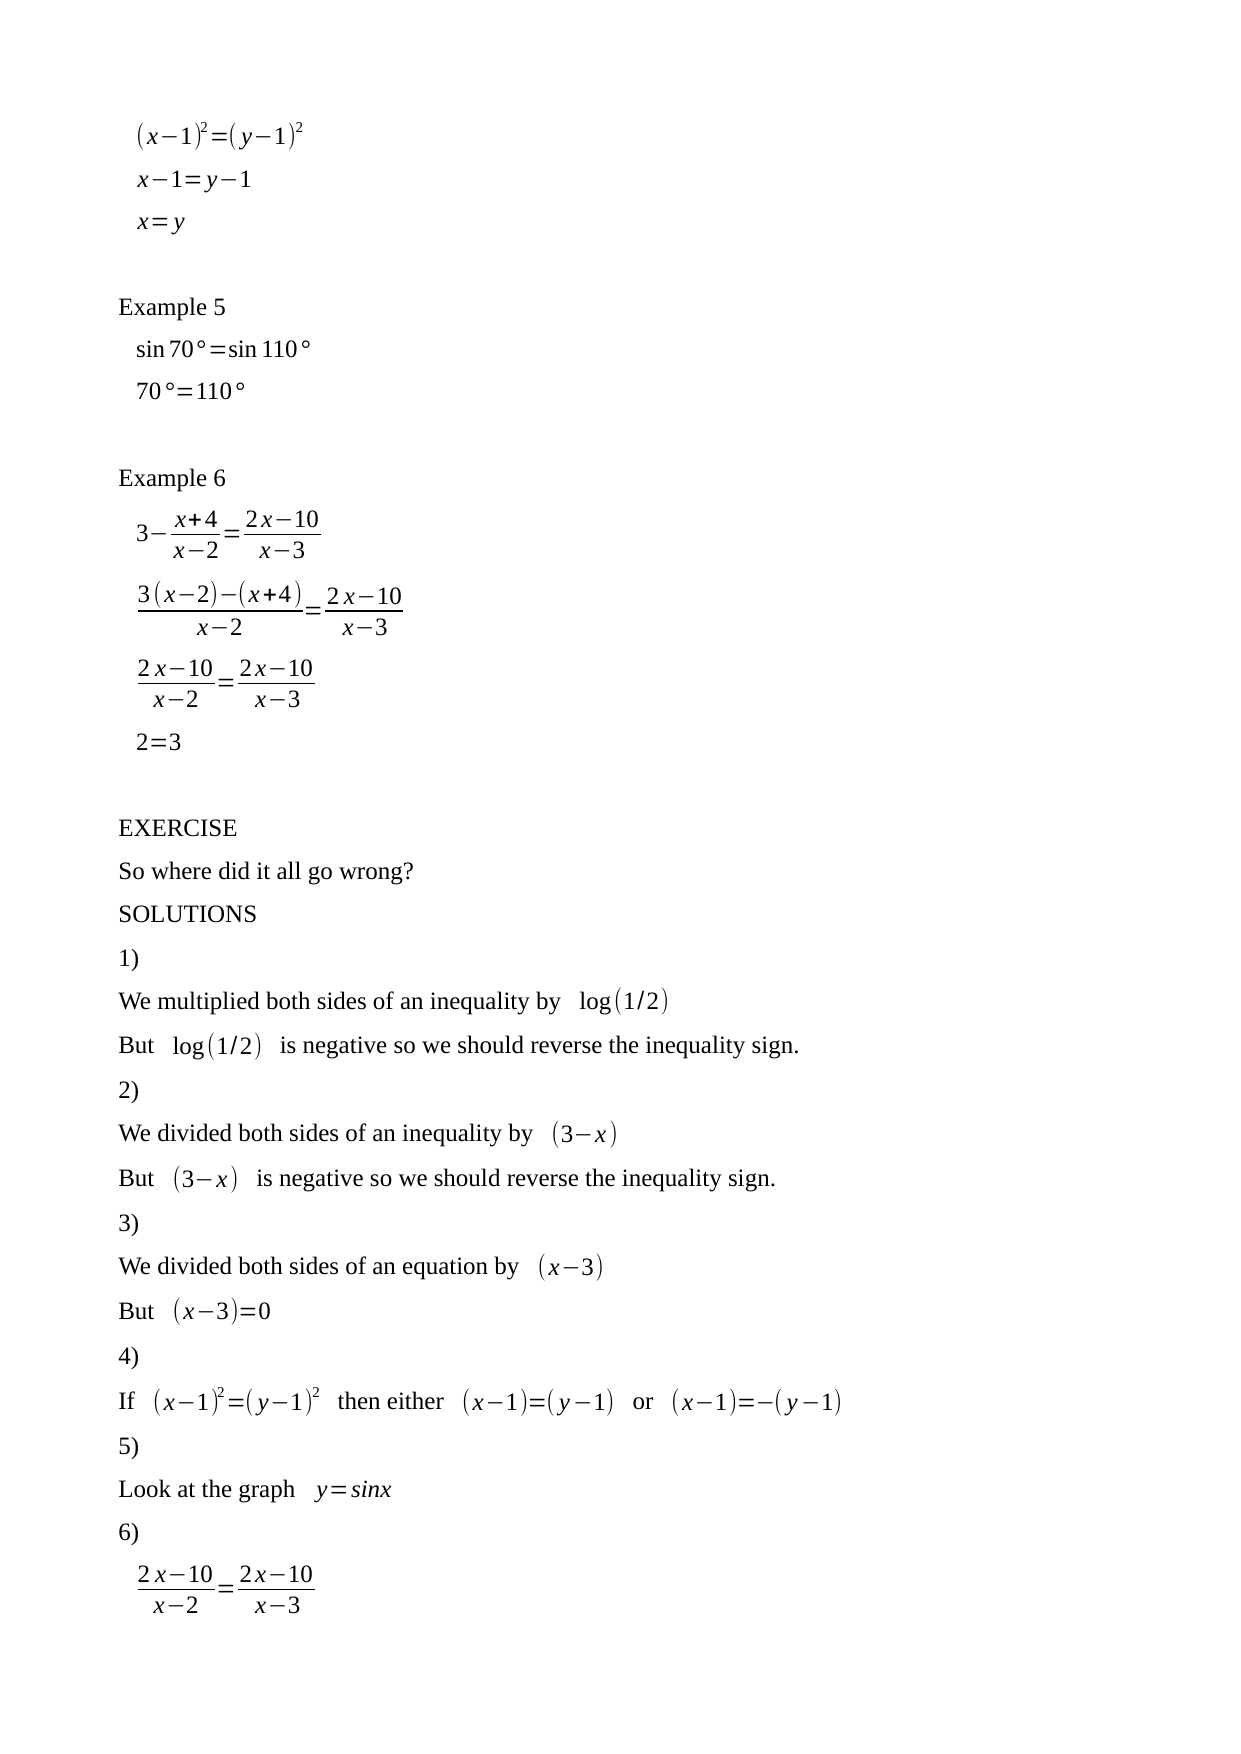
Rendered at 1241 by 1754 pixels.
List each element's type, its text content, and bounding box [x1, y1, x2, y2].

text SOLUTIONS [118, 899, 1122, 928]
text But [118, 1296, 1122, 1326]
text 5) [118, 1431, 1122, 1460]
text So where did it all go wrong? [118, 856, 1122, 885]
text Ifthen eitheror [118, 1384, 1122, 1417]
text Example 6 [118, 463, 1122, 491]
text Example 5 [118, 292, 1122, 321]
text Butis negative so we should reverse the inequality sign. [118, 1031, 1122, 1061]
text 6) [118, 1517, 1122, 1546]
text Look at the graph [118, 1474, 1122, 1503]
text We divided both sides of an equation by [118, 1251, 1122, 1282]
text Butis negative so we should reverse the inequality sign. [118, 1163, 1122, 1194]
text 3) [118, 1208, 1122, 1237]
text 2) [118, 1075, 1122, 1104]
text EXERCISE [118, 813, 1122, 842]
text 4) [118, 1341, 1122, 1369]
text We multiplied both sides of an inequality by [118, 986, 1122, 1016]
text We divided both sides of an inequality by [118, 1118, 1122, 1149]
text 1) [118, 943, 1122, 971]
